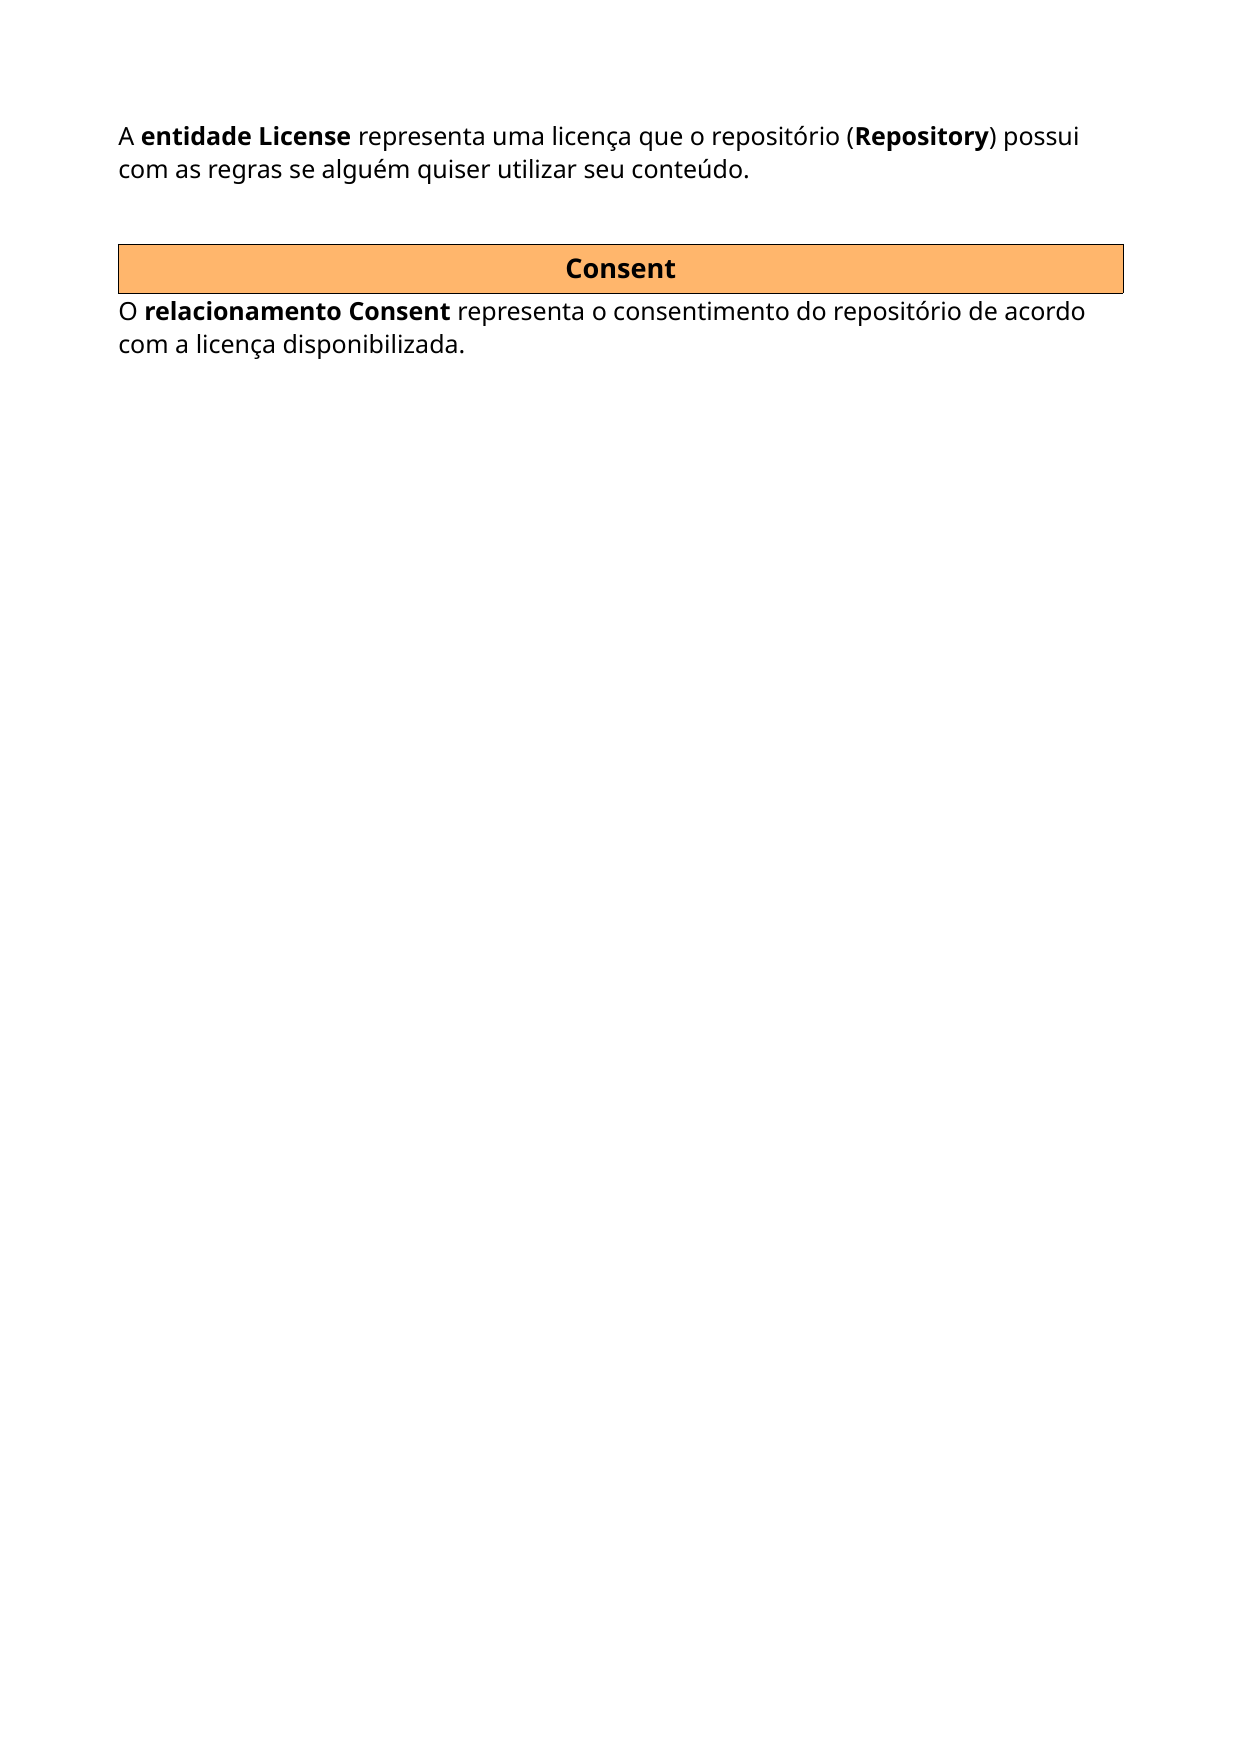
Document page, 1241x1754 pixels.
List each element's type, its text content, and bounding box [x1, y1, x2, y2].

text A entidade License representa uma licença que o repositório (Repository) possui com as regras se alguém quiser utilizar seu conteúdo. [118, 118, 1122, 186]
text O relacionamento Consent representa o consentimento do repositório de acordo com a licença disponibilizada. [118, 294, 1122, 361]
table_header Consent [119, 245, 1123, 293]
